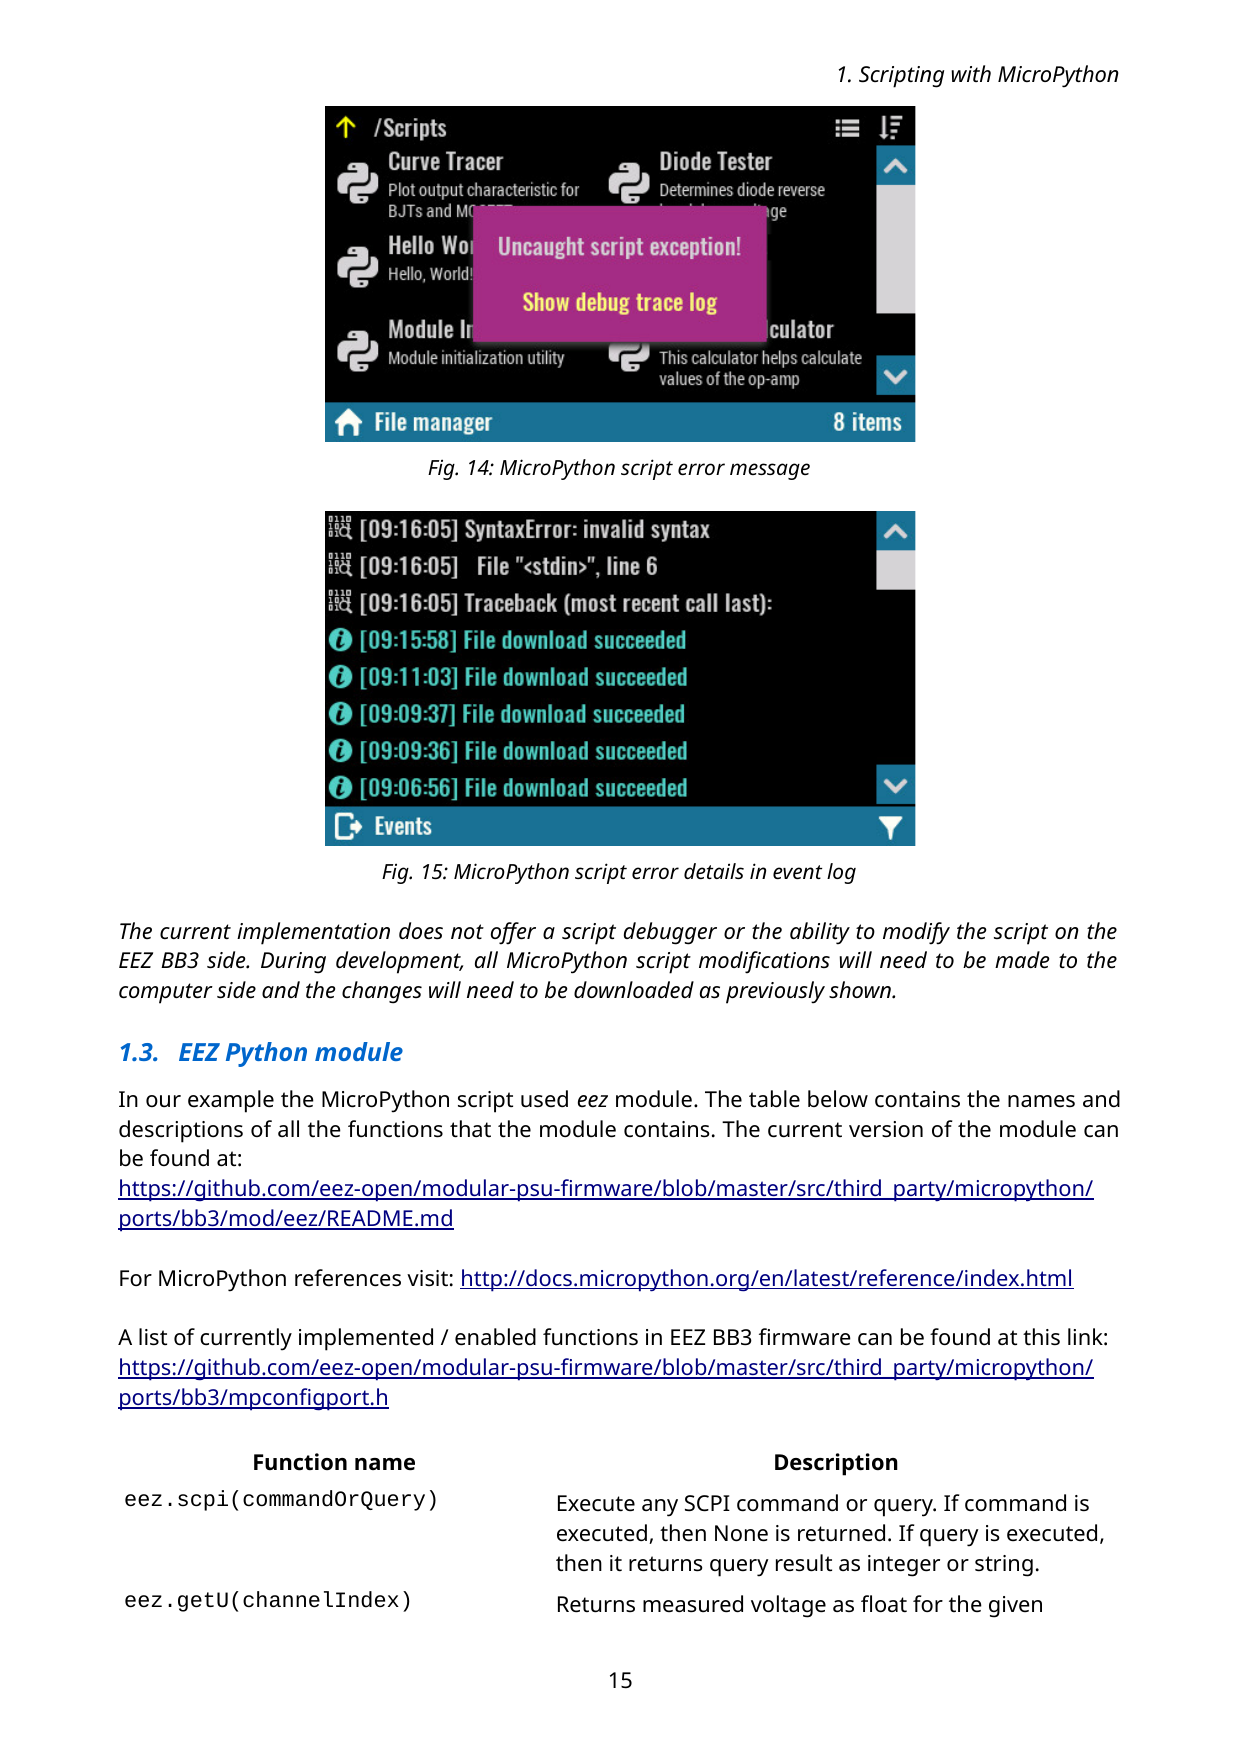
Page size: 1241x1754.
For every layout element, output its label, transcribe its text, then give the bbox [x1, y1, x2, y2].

text Fig. 15: MicroPython script error details in event log [325, 846, 915, 886]
text For MicroPython references visit: http://docs.micropython.org/en/latest/reference/index.html [118, 1262, 1122, 1292]
table_header Function name [118, 1441, 550, 1482]
table_cell eez.scpi(commandOrQuery) [118, 1483, 550, 1583]
text https://github.com/eez-open/modular-psu-firmware/blob/master/src/third_party/micropython/ports/bb3/mpconfigport.h [118, 1352, 1122, 1411]
text The current implementation does not offer a script debugger or the ability to modify the script on the EEZ BB3 side. During development, all MicroPython script modifications will need to be made to the computer side and the changes will need to be downloaded as previously shown. [118, 916, 1122, 1005]
text Fig. 14: MicroPython script error message [325, 442, 915, 481]
picture [325, 511, 916, 846]
table_cell Execute any SCPI command or query. If command is executed, then None is returned. If query is executed, then it returns query result as integer or string. [550, 1483, 1122, 1583]
subtitle EEZ Python module [118, 1035, 1122, 1069]
table_cell eez.getU(channelIndex) [118, 1583, 550, 1624]
text In our example the MicroPython script used eez module. The table below contains the names and descriptions of all the functions that the module contains. The current version of the module can be found at: [118, 1084, 1122, 1173]
table_header Description [550, 1441, 1122, 1482]
text https://github.com/eez-open/modular-psu-firmware/blob/master/src/third_party/micropython/ports/bb3/mod/eez/README.md [118, 1173, 1122, 1233]
picture [325, 106, 916, 442]
table_cell Returns measured voltage as float for the given [550, 1583, 1122, 1624]
text A list of currently implemented / enabled functions in EEZ BB3 firmware can be found at this link: [118, 1322, 1122, 1352]
